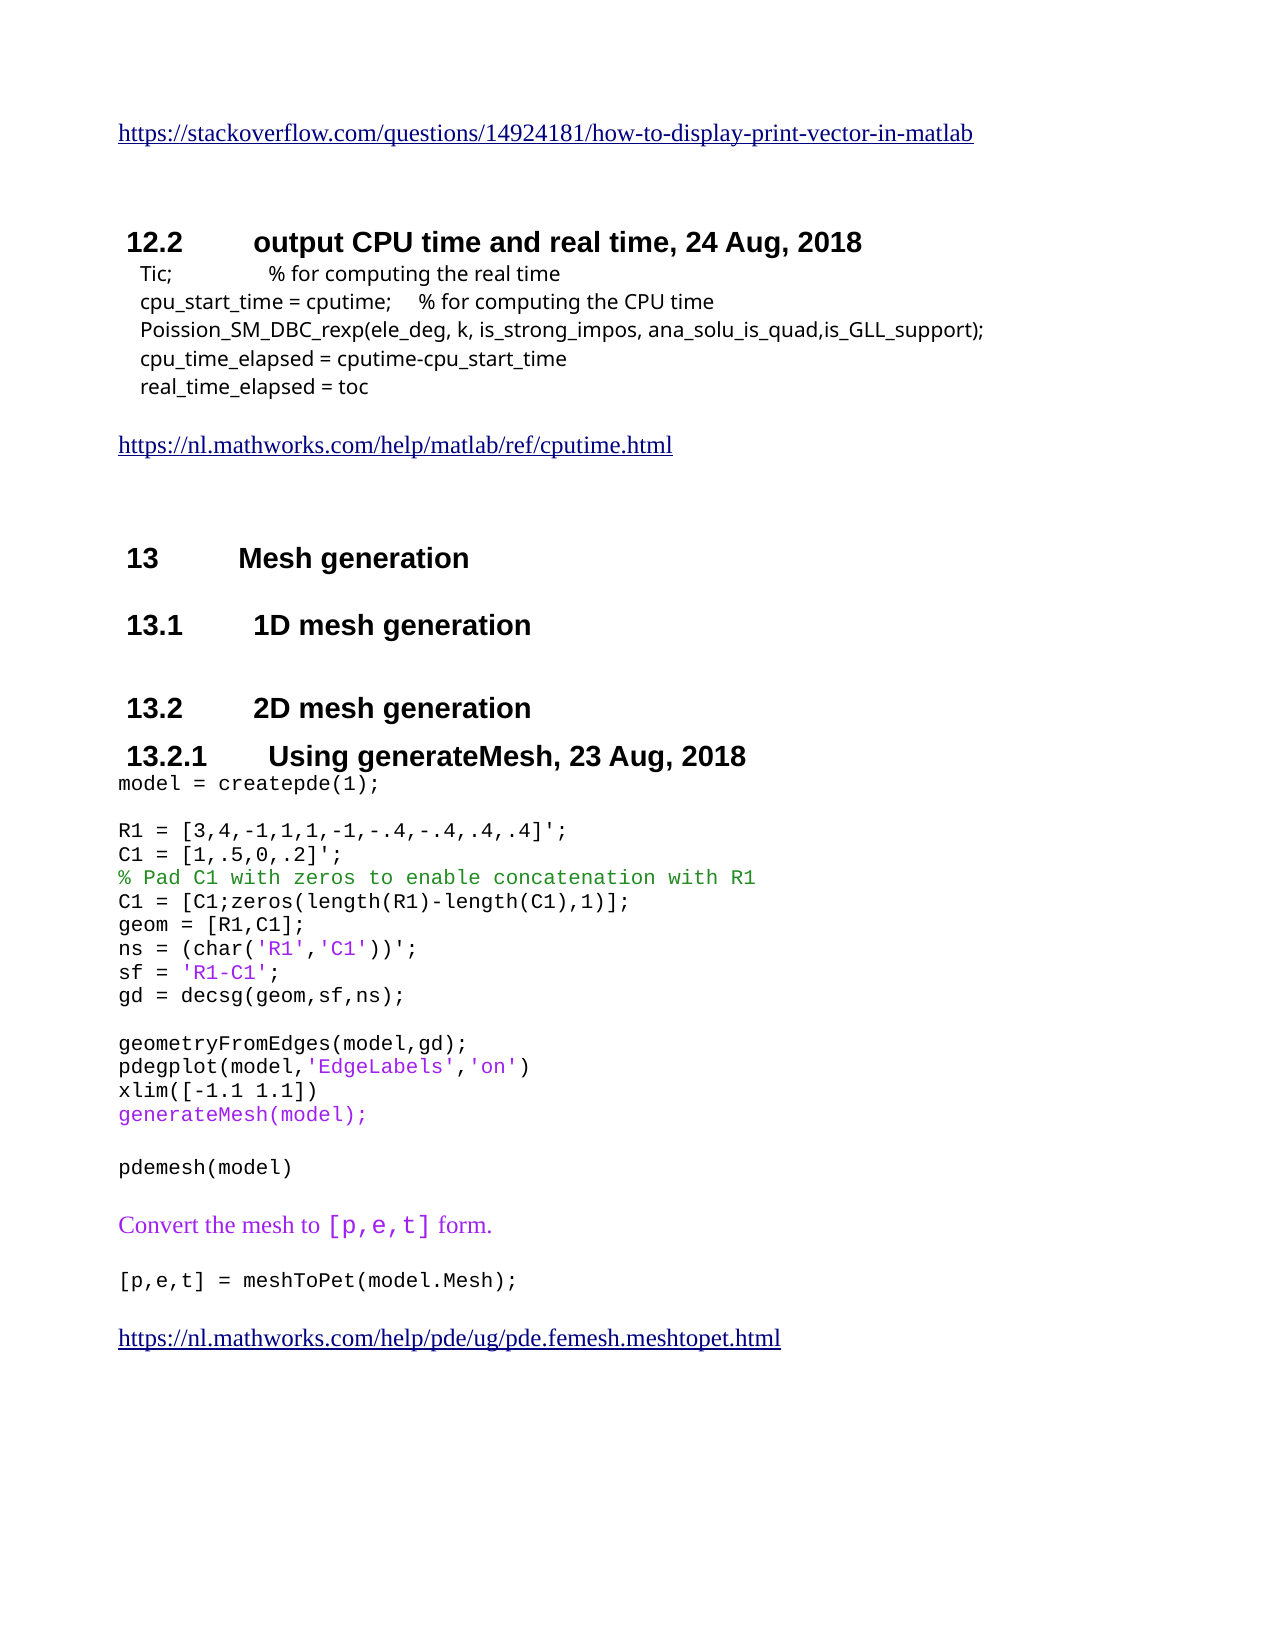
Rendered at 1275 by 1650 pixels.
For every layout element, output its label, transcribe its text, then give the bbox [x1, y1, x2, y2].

subtitle output CPU time and real time, 24 Aug, 2018 [118, 225, 1157, 259]
text geom = [R1,C1]; [118, 914, 1157, 938]
text real_time_elapsed = toc [118, 372, 1157, 401]
text pdemesh(model) [118, 1157, 1157, 1180]
text https://nl.mathworks.com/help/matlab/ref/cputime.html [118, 430, 1157, 458]
text model = createpde(1); [118, 773, 1157, 796]
text geometryFromEdges(model,gd); [118, 1033, 1157, 1056]
text https://stackoverflow.com/questions/14924181/how-to-display-print-vector-in-matlab [118, 118, 1157, 147]
text sf = 'R1-C1'; [118, 962, 1157, 985]
text ns = (char('R1','C1'))'; [118, 938, 1157, 962]
text % Pad C1 with zeros to enable concatenation with R1 [118, 867, 1157, 891]
text [p,e,t] = meshToPet(model.Mesh); [118, 1270, 1157, 1294]
text generateMesh(model); [118, 1104, 1157, 1127]
subtitle Mesh generation [118, 541, 1157, 574]
subtitle 2D mesh generation [118, 691, 1157, 724]
text pdegplot(model,'EdgeLabels','on') [118, 1056, 1157, 1080]
text R1 = [3,4,-1,1,1,-1,-.4,-.4,.4,.4]'; [118, 820, 1157, 843]
text xlim([-1.1 1.1]) [118, 1080, 1157, 1104]
text Tic; % for computing the real time [118, 259, 1157, 287]
text gd = decsg(geom,sf,ns); [118, 985, 1157, 1009]
text cpu_start_time = cputime; % for computing the CPU time [118, 287, 1157, 316]
text Convert the mesh to [p,e,t] form. [118, 1210, 1157, 1241]
text Poission_SM_DBC_rexp(ele_deg, k, is_strong_impos, ana_solu_is_quad,is_GLL_support); [118, 316, 1157, 344]
subtitle 1D mesh generation [118, 608, 1157, 641]
text https://nl.mathworks.com/help/pde/ug/pde.femesh.meshtopet.html [118, 1323, 1157, 1352]
text cpu_time_elapsed = cputime-cpu_start_time [118, 344, 1157, 372]
text C1 = [1,.5,0,.2]'; [118, 843, 1157, 867]
subtitle Using generateMesh, 23 Aug, 2018 [118, 739, 1157, 773]
text C1 = [C1;zeros(length(R1)-length(C1),1)]; [118, 891, 1157, 914]
